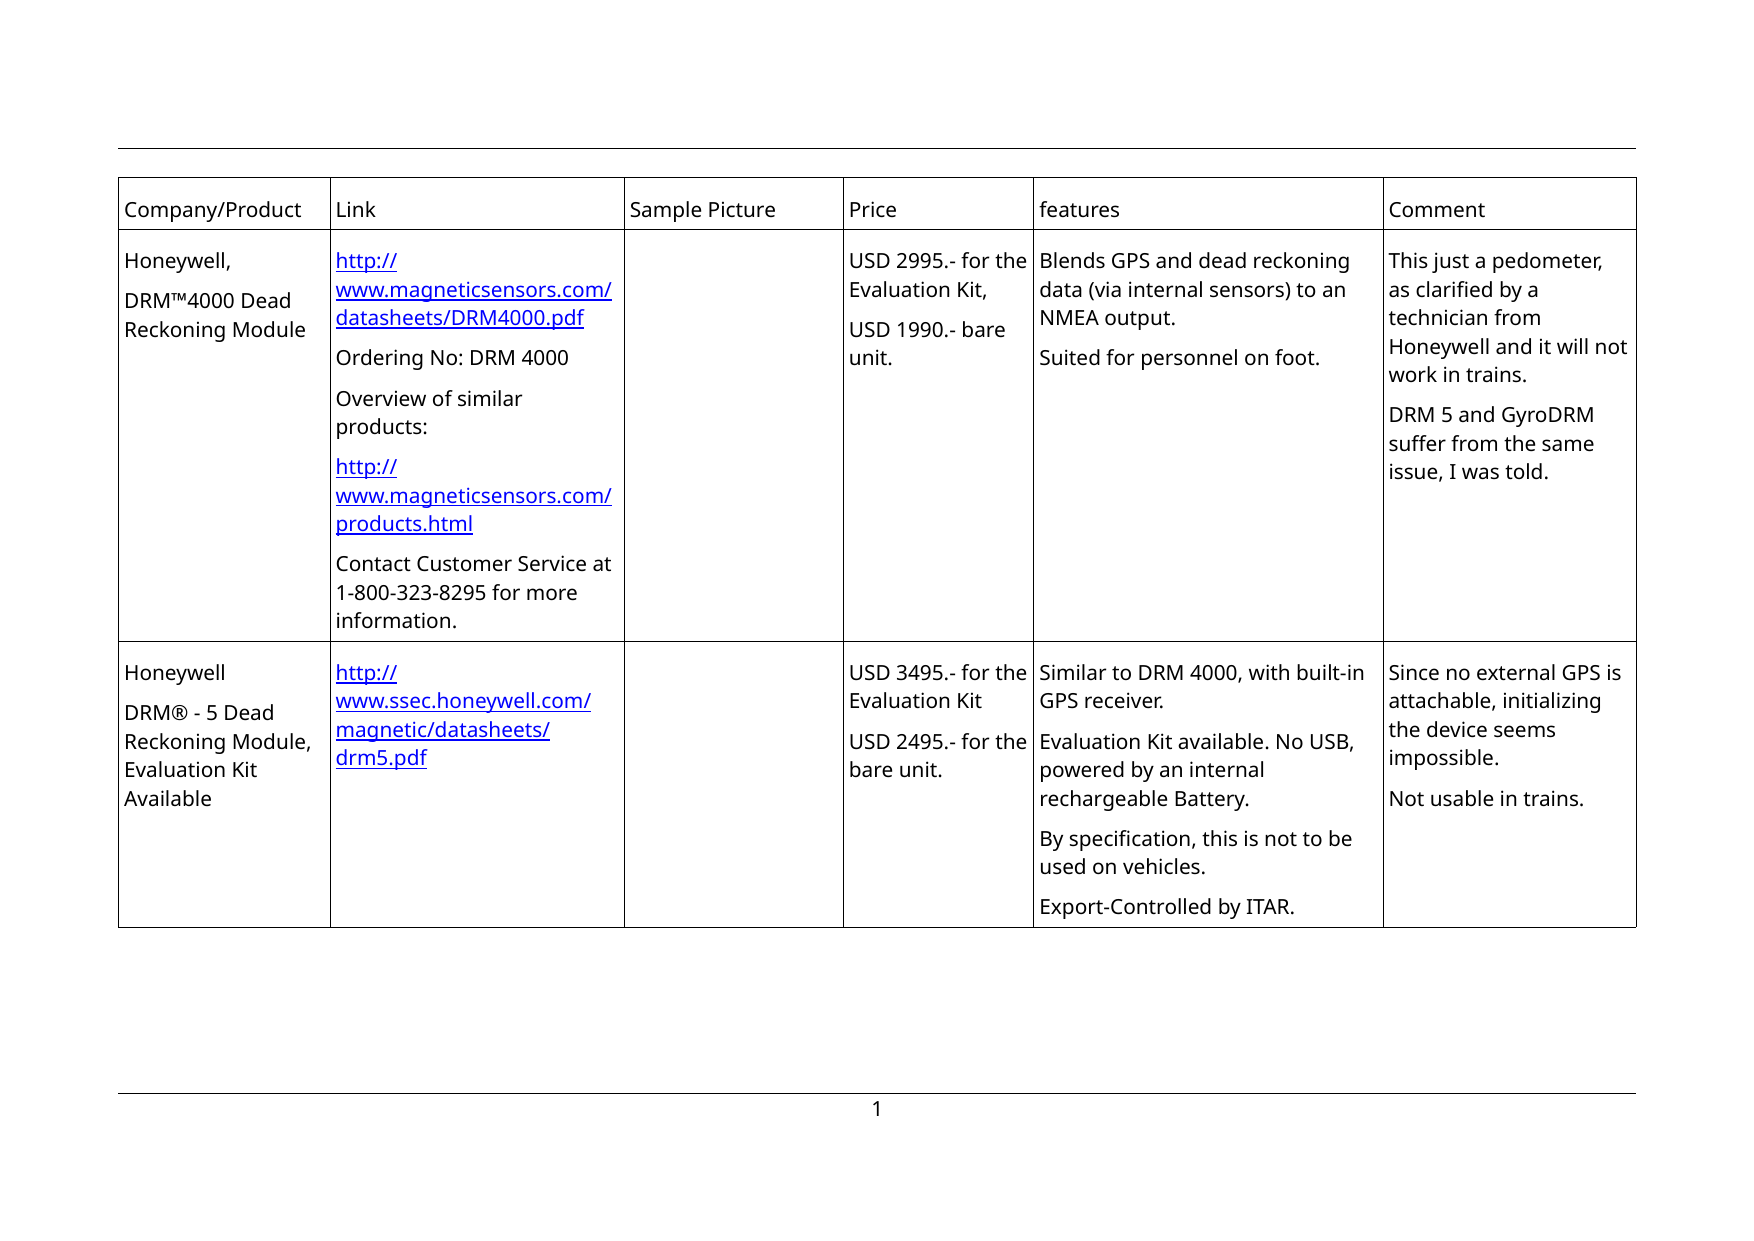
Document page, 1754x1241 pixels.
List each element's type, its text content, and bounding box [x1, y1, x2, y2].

table_cell This just a pedometer, as clarified by a technician from Honeywell and it will not work in trains. DRM 5 and GyroDRM suffer from the same issue, I was told. [1384, 230, 1636, 641]
table_cell Honeywell, DRM™4000 Dead Reckoning Module [119, 230, 330, 641]
table_cell Honeywell DRM® - 5 Dead Reckoning Module, Evaluation Kit Available [119, 642, 330, 927]
table_cell Similar to DRM 4000, with built-in GPS receiver. Evaluation Kit available. No USB, powered by an internal rechargeable Battery. By specification, this is not to be used on vehicles. Export-Controlled by ITAR. [1034, 642, 1383, 927]
table_cell USD 3495.- for the Evaluation Kit USD 2495.- for the bare unit. [844, 642, 1033, 927]
table_header Link [331, 178, 624, 229]
table_header Price [844, 178, 1033, 229]
table_cell [625, 230, 843, 641]
table_header Sample Picture [625, 178, 843, 229]
table_header Company/Product [119, 178, 330, 229]
table_cell Blends GPS and dead reckoning data (via internal sensors) to an NMEA output. Suited for personnel on foot. [1034, 230, 1383, 641]
table_cell http://www.magneticsensors.com/datasheets/DRM4000.pdf Ordering No: DRM 4000 Overview of similar products: http://www.magneticsensors.com/products.html Contact Customer Service at 1-800-323-8295 for more information. [331, 230, 624, 641]
table_cell [625, 642, 843, 927]
table_header features [1034, 178, 1383, 229]
table_header Comment [1384, 178, 1636, 229]
table_cell USD 2995.- for the Evaluation Kit, USD 1990.- bare unit. [844, 230, 1033, 641]
table_cell http://www.ssec.honeywell.com/magnetic/datasheets/drm5.pdf [331, 642, 624, 927]
table_cell Since no external GPS is attachable, initializing the device seems impossible. Not usable in trains. [1384, 642, 1636, 927]
